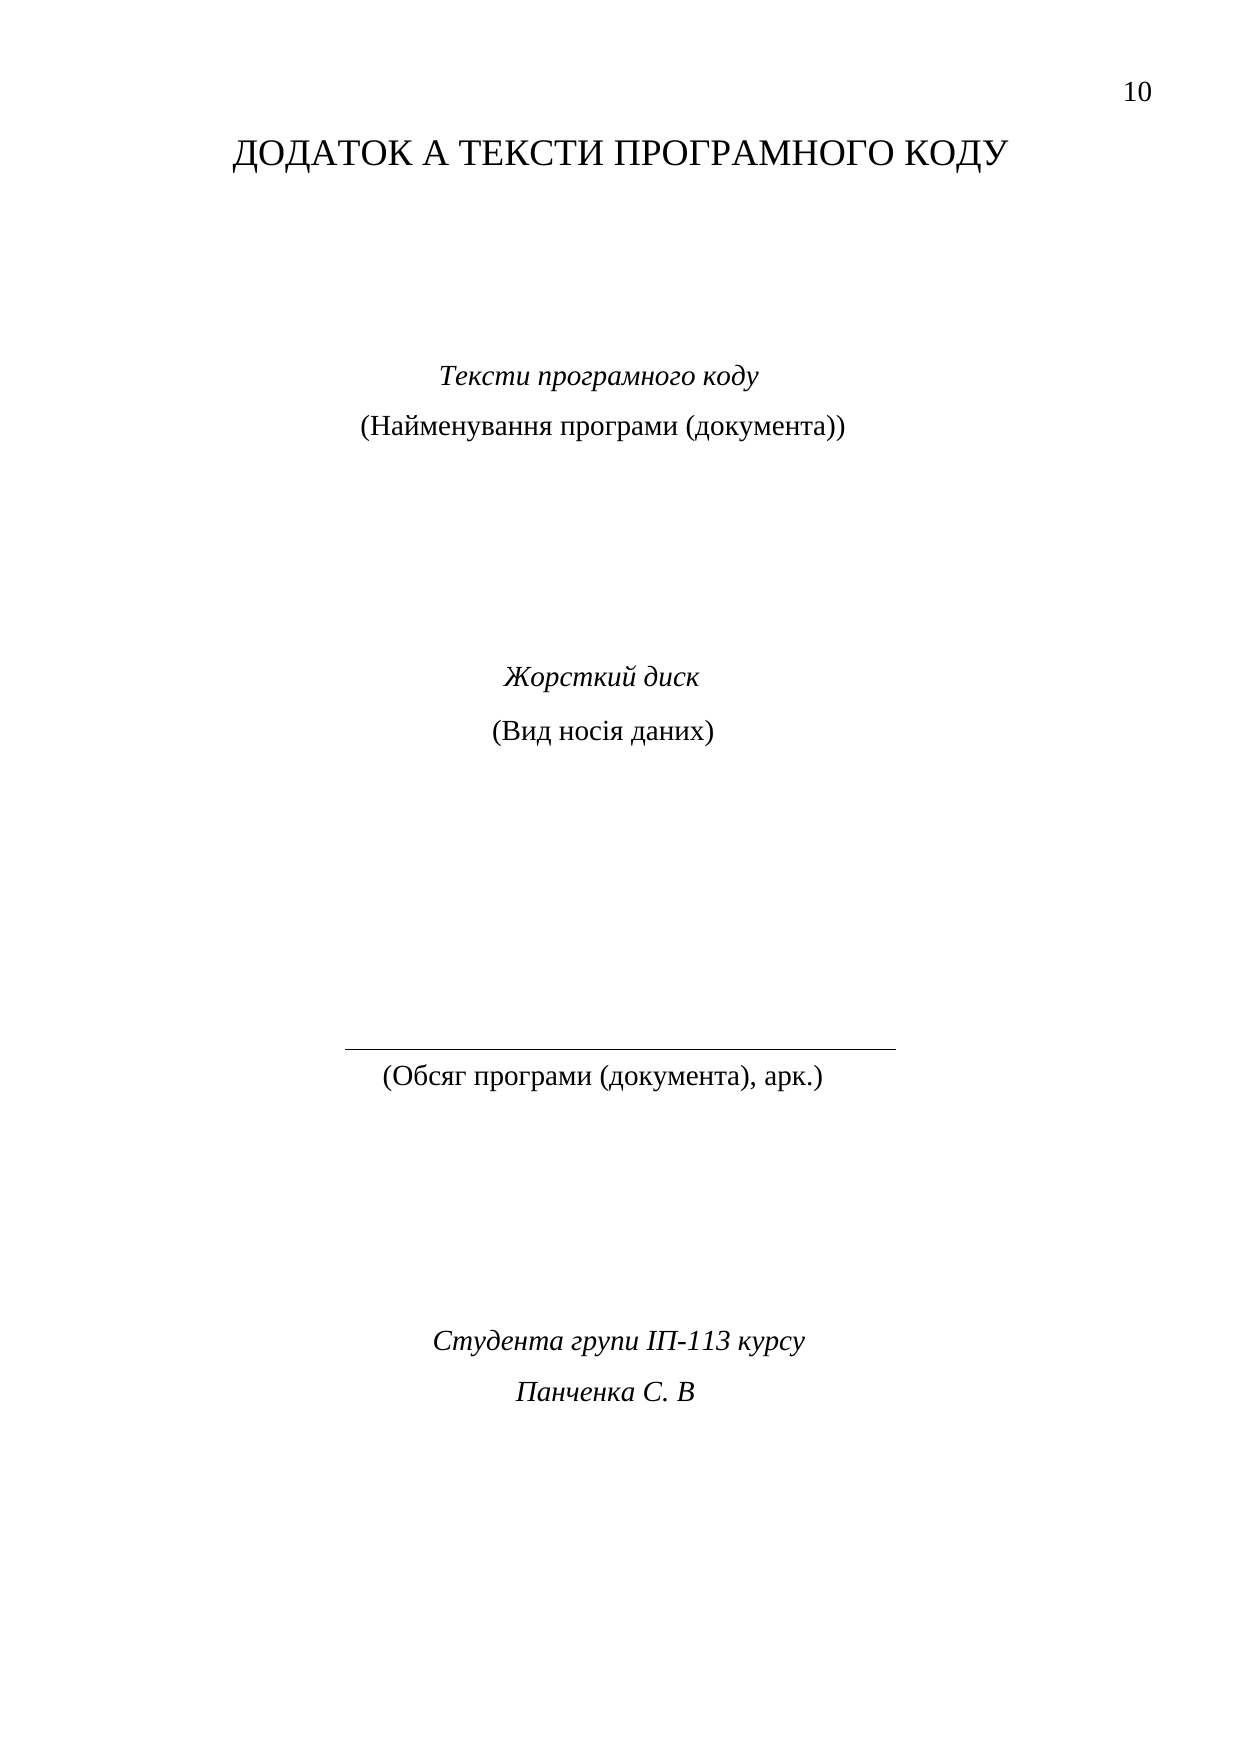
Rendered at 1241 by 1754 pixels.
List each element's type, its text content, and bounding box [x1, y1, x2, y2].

text Панченка С. В [450, 1374, 756, 1407]
subtitle ДОДАТОК А ТЕКСТИ ПРОГРАМНОГО КОДУ [118, 130, 1122, 173]
text Тексти програмного коду [138, 358, 1067, 392]
text (Обсяг програми (документа), арк.) [138, 1058, 1067, 1091]
text Жорсткий диск [138, 659, 1067, 693]
text Студента групи ІП-113 курсу [118, 1323, 1122, 1357]
text (Найменування програми (документа)) [138, 409, 1067, 442]
text (Вид носія даних) [139, 713, 1067, 747]
